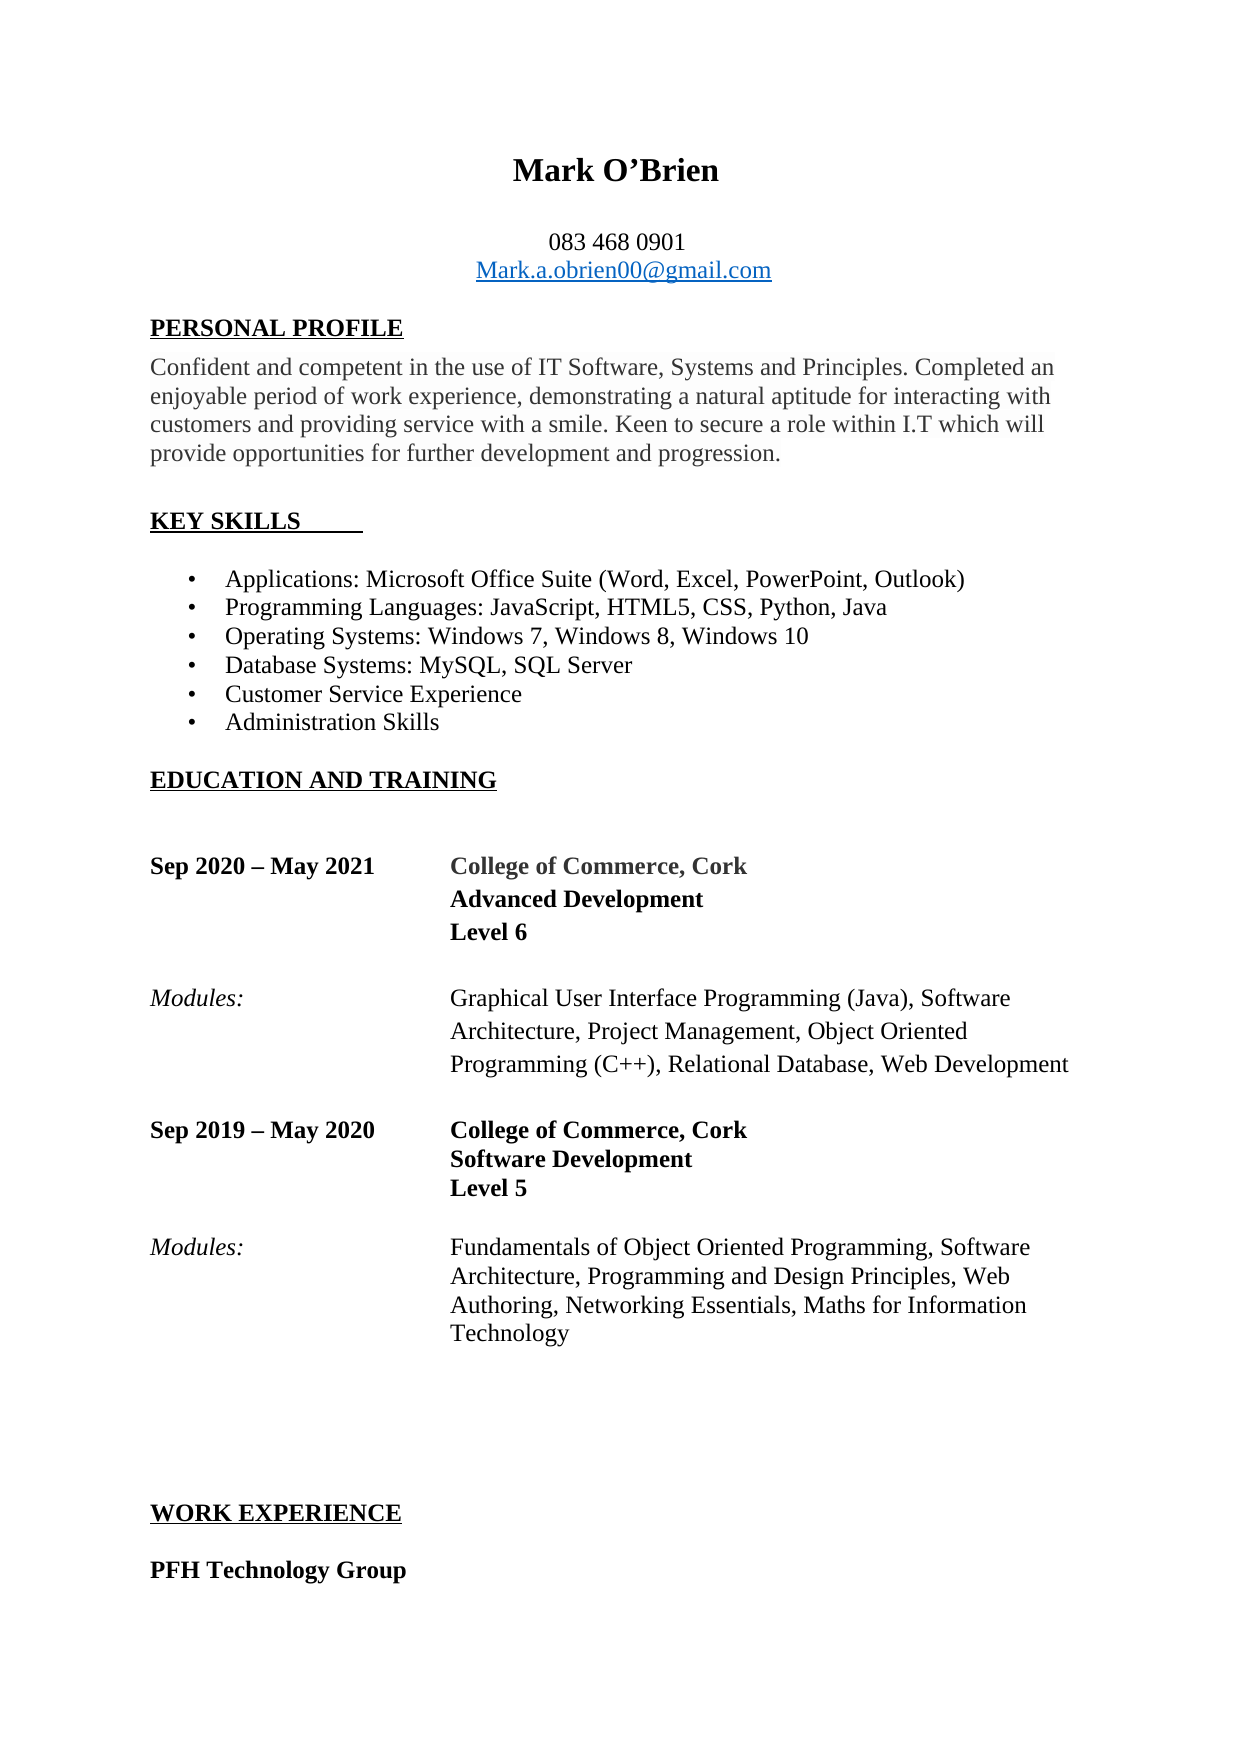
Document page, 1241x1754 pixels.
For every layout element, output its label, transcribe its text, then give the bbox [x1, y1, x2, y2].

text 083 468 0901 [150, 227, 1090, 255]
list Operating Systems: Windows 7, Windows 8, Windows 10 [187, 621, 1090, 650]
list Database Systems: MySQL, SQL Server [187, 650, 1090, 679]
text Modules: Fundamentals of Object Oriented Programming, Software Architecture, Programming and Design Principles, Web Authoring, Networking Essentials, Maths for Information Technology [150, 1232, 1090, 1347]
text Level 5 [375, 1173, 1090, 1202]
text PERSONAL PROFILE [150, 313, 1090, 342]
text KEY SKILLS [150, 506, 1090, 535]
text PFH Technology Group [150, 1556, 1144, 1584]
text Confident and competent in the use of IT Software, Systems and Principles. Completed an enjoyable period of work experience, demonstrating a natural aptitude for interacting with customers and providing service with a smile. Keen to secure a role within I.T which will provide opportunities for further development and progression. [150, 352, 1090, 467]
text Sep 2019 – May 2020 College of Commerce, Cork [150, 1115, 1090, 1144]
list Customer Service Experience [187, 679, 1090, 707]
text Level 6 [375, 917, 1090, 946]
text Advanced Development [375, 884, 1090, 913]
text Mark O’Brien [150, 150, 1090, 188]
text Sep 2020 – May 2021 College of Commerce, Cork [150, 851, 1090, 880]
text Modules: Graphical User Interface Programming (Java), Software Architecture, Project Management, Object Oriented Programming (C++), Relational Database, Web Development [150, 983, 1090, 1111]
text EDUCATION AND TRAINING [150, 765, 1090, 794]
text Software Development [150, 1144, 1090, 1173]
list Applications: Microsoft Office Suite (Word, Excel, PowerPoint, Outlook) [187, 564, 1090, 592]
text WORK EXPERIENCE [150, 1498, 1090, 1527]
text Mark.a.obrien00@gmail.com [157, 255, 1090, 284]
list Programming Languages: JavaScript, HTML5, CSS, Python, Java [187, 592, 1090, 621]
list Administration Skills [187, 707, 1090, 736]
